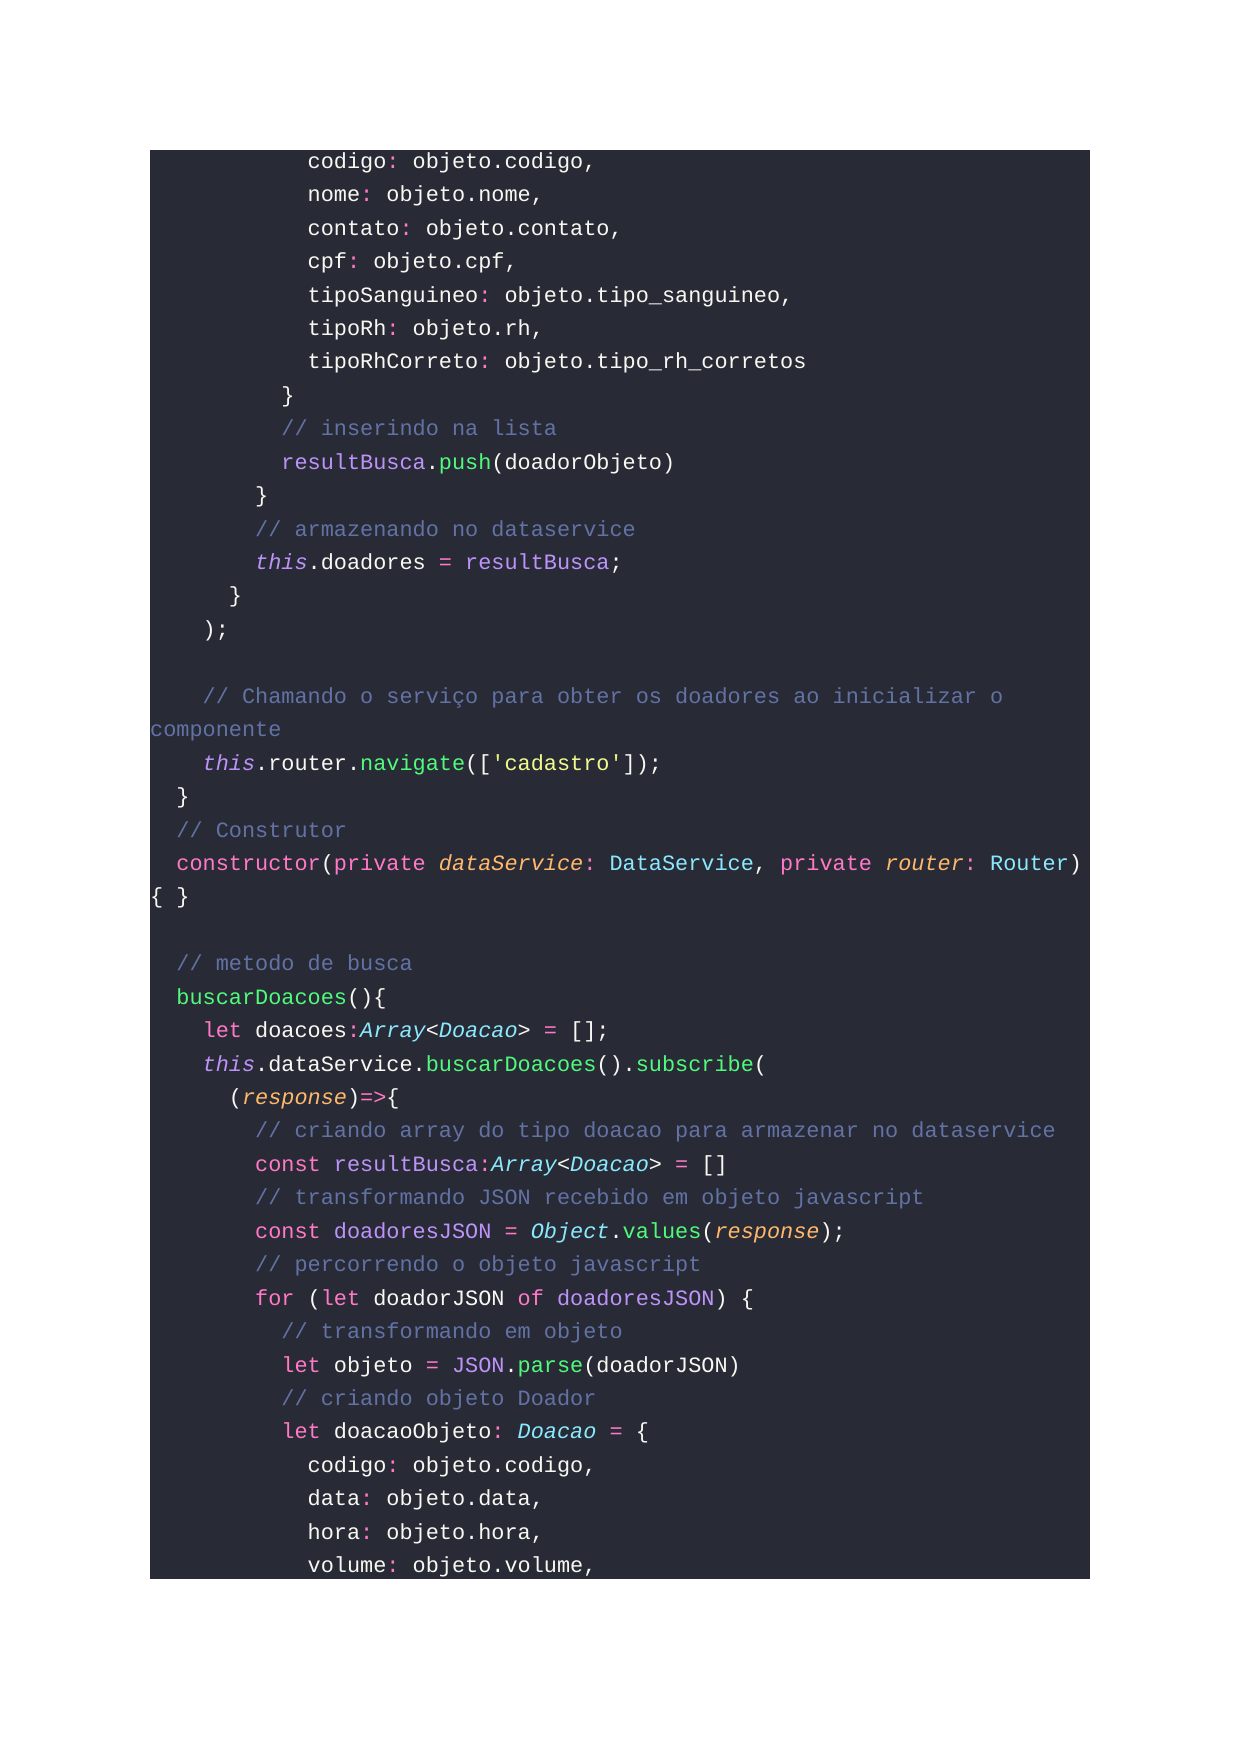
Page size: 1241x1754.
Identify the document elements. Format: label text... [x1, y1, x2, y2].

text data: objeto.data, [150, 1487, 1090, 1512]
text // criando array do tipo doacao para armazenar no dataservice [150, 1120, 1090, 1144]
text tipoRhCorreto: objeto.tipo_rh_corretos [150, 351, 1090, 375]
text const doadoresJSON = Object.values(response); [150, 1220, 1090, 1245]
text // transformando em objeto [150, 1320, 1090, 1345]
text constructor(private dataService: DataService, private router: Router) { } [150, 852, 1090, 910]
text tipoRh: objeto.rh, [150, 317, 1090, 342]
text this.router.navigate(['cadastro']); [150, 752, 1090, 777]
text codigo: objeto.codigo, [150, 150, 1090, 175]
text resultBusca.push(doadorObjeto) [150, 451, 1090, 476]
text hora: objeto.hora, [150, 1521, 1090, 1546]
text // percorrendo o objeto javascript [150, 1253, 1090, 1278]
text } [150, 585, 1090, 609]
text // transformando JSON recebido em objeto javascript [150, 1187, 1090, 1211]
text nome: objeto.nome, [150, 183, 1090, 208]
text (response)=>{ [150, 1086, 1090, 1111]
text // armazenando no dataservice [150, 518, 1090, 543]
text let objeto = JSON.parse(doadorJSON) [150, 1354, 1090, 1378]
text let doacaoObjeto: Doacao = { [150, 1421, 1090, 1445]
text // Construtor [150, 819, 1090, 843]
text tipoSanguineo: objeto.tipo_sanguineo, [150, 284, 1090, 308]
text // Chamando o serviço para obter os doadores ao inicializar o componente [150, 685, 1090, 743]
text this.dataService.buscarDoacoes().subscribe( [150, 1053, 1090, 1078]
text for (let doadorJSON of doadoresJSON) { [150, 1287, 1090, 1312]
text // inserindo na lista [150, 417, 1090, 442]
text buscarDoacoes(){ [150, 986, 1090, 1011]
text ); [150, 618, 1090, 643]
text this.doadores = resultBusca; [150, 551, 1090, 576]
text } [150, 484, 1090, 509]
text // metodo de busca [150, 952, 1090, 977]
text codigo: objeto.codigo, [150, 1454, 1090, 1479]
text contato: objeto.contato, [150, 217, 1090, 242]
text } [150, 785, 1090, 810]
text let doacoes:Array<Doacao> = []; [150, 1019, 1090, 1044]
text } [150, 384, 1090, 409]
text cpf: objeto.cpf, [150, 250, 1090, 275]
text const resultBusca:Array<Doacao> = [] [150, 1153, 1090, 1178]
text volume: objeto.volume, [150, 1554, 1090, 1579]
text // criando objeto Doador [150, 1387, 1090, 1412]
